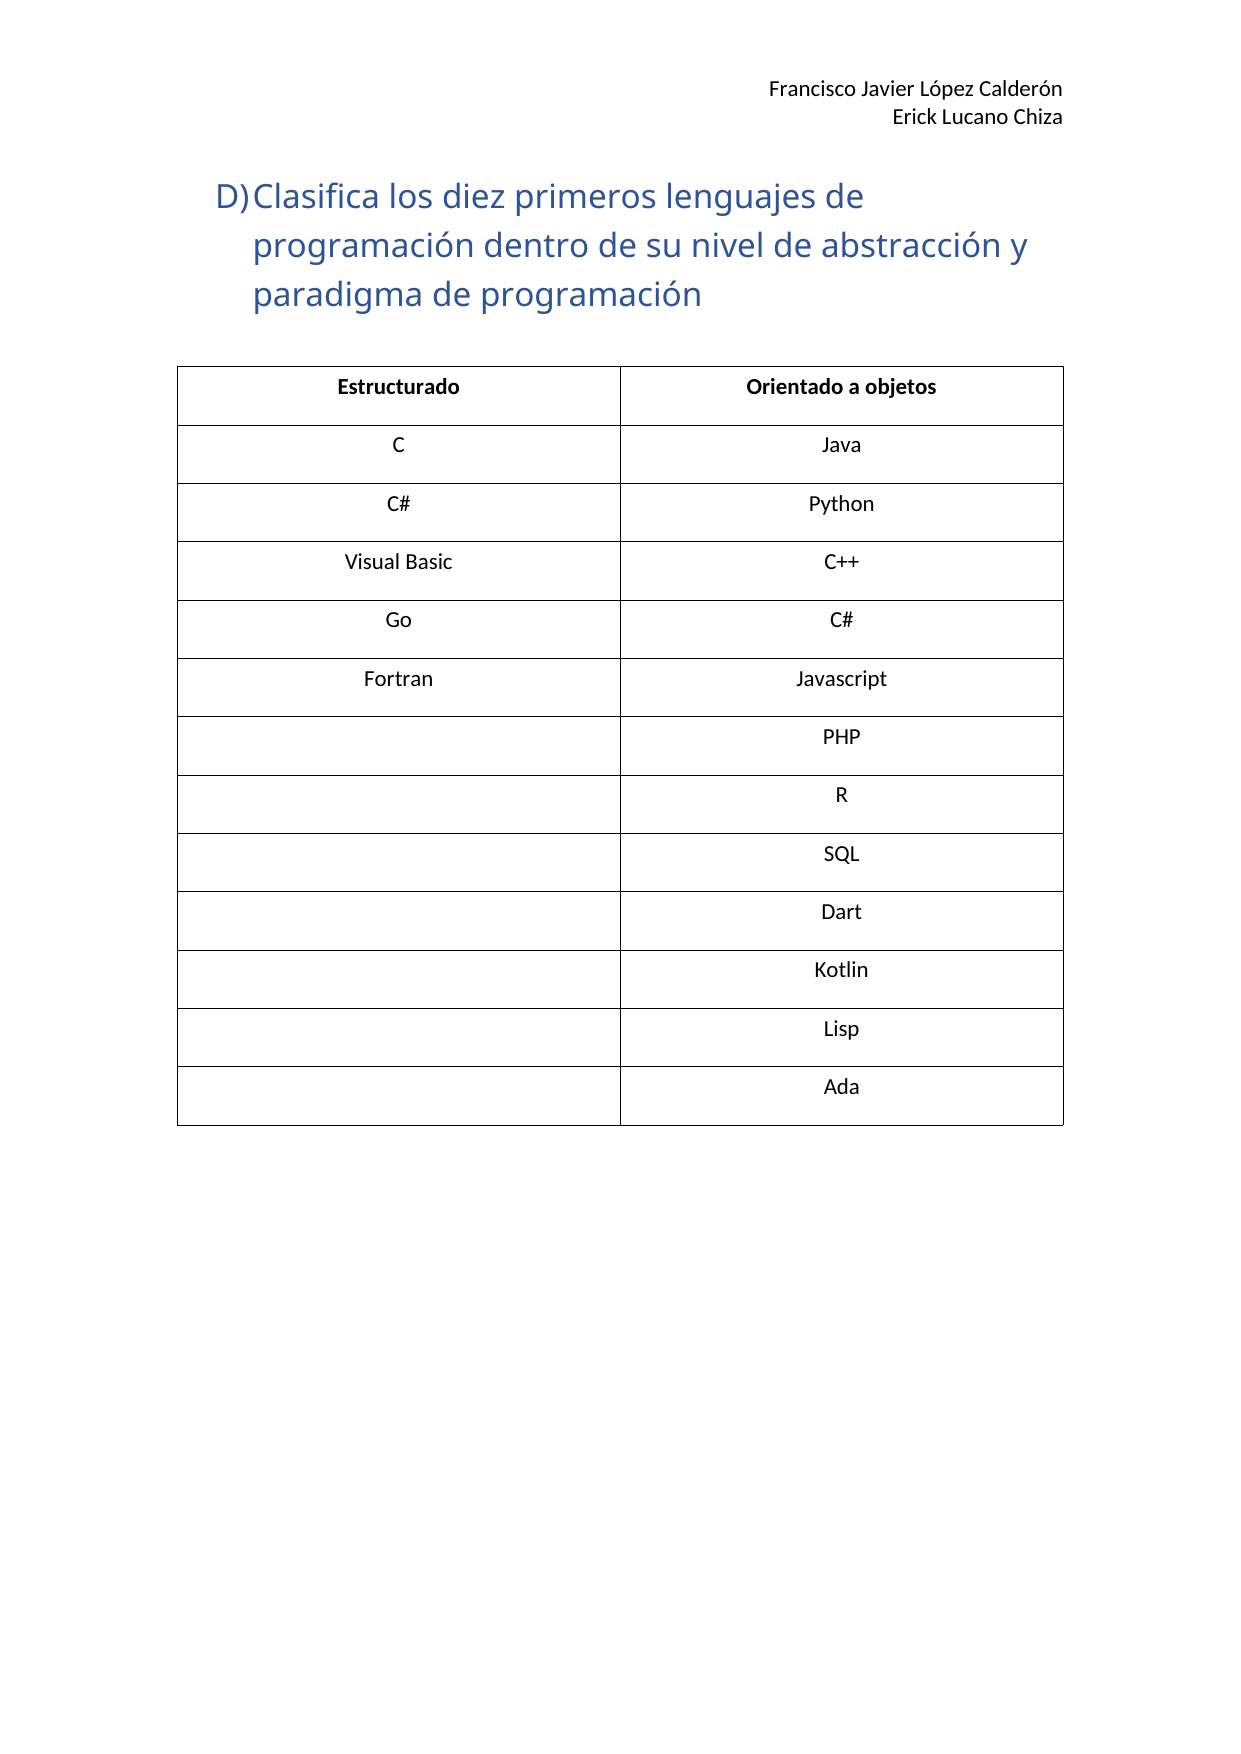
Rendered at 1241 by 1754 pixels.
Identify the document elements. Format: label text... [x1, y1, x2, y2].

subtitle Clasifica los diez primeros lenguajes de programación dentro de su nivel de abstracción y paradigma de programación [215, 173, 1063, 316]
table_cell [178, 892, 620, 950]
table_cell Java [621, 426, 1063, 483]
table_cell Ada [621, 1067, 1063, 1125]
table_cell Go [178, 601, 620, 658]
table_cell Lisp [621, 1009, 1063, 1066]
table_cell C++ [621, 542, 1063, 600]
table_cell R [621, 776, 1063, 833]
table_cell Kotlin [621, 951, 1063, 1008]
table_cell Python [621, 484, 1063, 541]
table_cell C# [621, 601, 1063, 658]
table_cell Javascript [621, 659, 1063, 716]
table_cell Dart [621, 892, 1063, 950]
table_cell PHP [621, 717, 1063, 775]
table_cell C# [178, 484, 620, 541]
table_cell [178, 951, 620, 1008]
table_cell [178, 834, 620, 891]
table_cell [178, 717, 620, 775]
table_cell [178, 776, 620, 833]
table_header Estructurado [178, 367, 620, 425]
table_cell Fortran [178, 659, 620, 716]
table_cell SQL [621, 834, 1063, 891]
table_cell Visual Basic [178, 542, 620, 600]
table_cell [178, 1067, 620, 1125]
table_cell C [178, 426, 620, 483]
table_cell [178, 1009, 620, 1066]
table_header Orientado a objetos [621, 367, 1063, 425]
